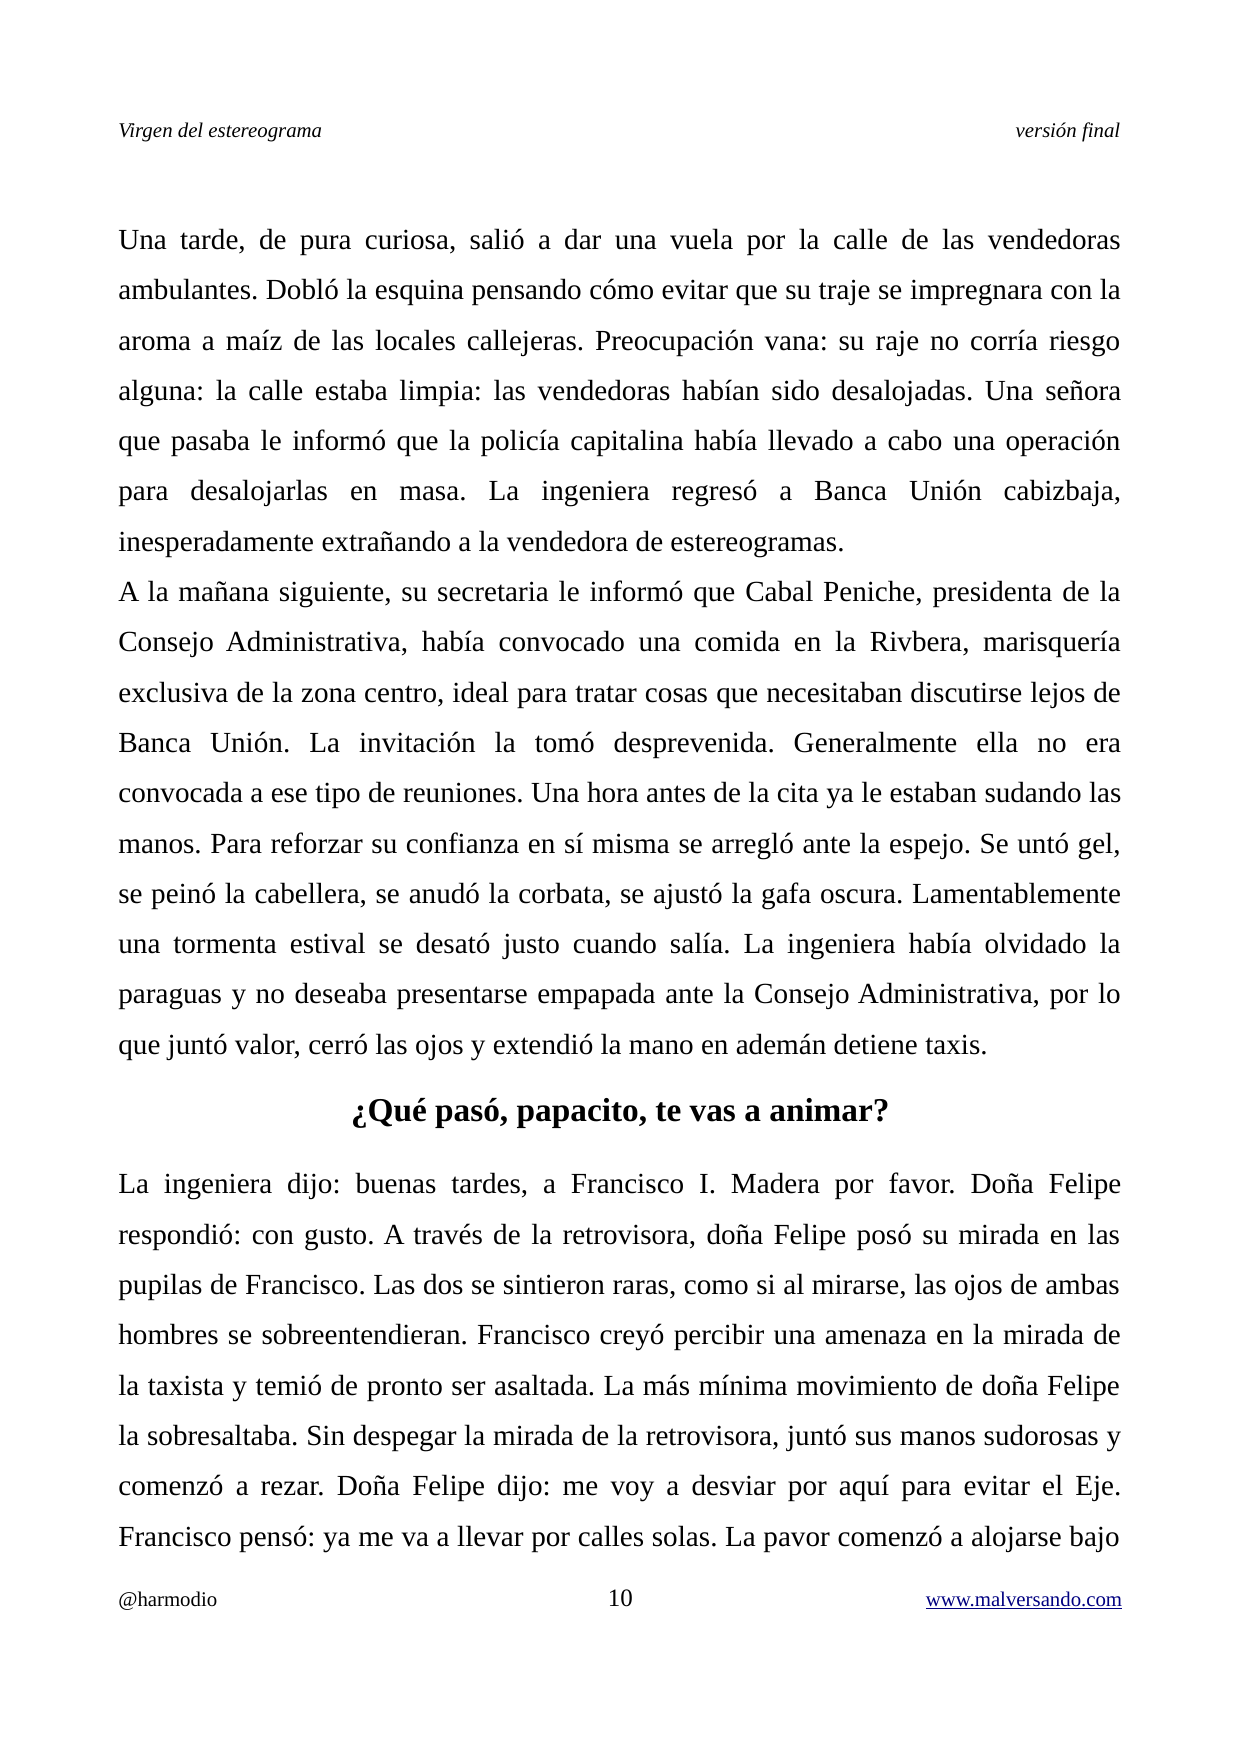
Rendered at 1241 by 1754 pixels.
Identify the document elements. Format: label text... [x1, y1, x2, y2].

text ¿Qué pasó, papacito, te vas a animar? [118, 1090, 1122, 1128]
text A la mañana siguiente, su secretaria le informó que Cabal Peniche, presidenta de la Consejo Administrativa, había convocado una comida en la Rivbera, marisquería exclusiva de la zona centro, ideal para tratar cosas que necesitaban discutirse lejos de Banca Unión. La invitación la tomó desprevenida. Generalmente ella no era convocada a ese tipo de reuniones. Una hora antes de la cita ya le estaban sudando las manos. Para reforzar su confianza en sí misma se arregló ante la espejo. Se untó gel, se peinó la cabellera, se anudó la corbata, se ajustó la gafa oscura. Lamentablemente una tormenta estival se desató justo cuando salía. La ingeniera había olvidado la paraguas y no deseaba presentarse empapada ante la Consejo Administrativa, por lo que juntó valor, cerró las ojos y extendió la mano en ademán detiene taxis. [118, 574, 1122, 1061]
text La ingeniera dijo: buenas tardes, a Francisco I. Madera por favor. Doña Felipe respondió: con gusto. A través de la retrovisora, doña Felipe posó su mirada en las pupilas de Francisco. Las dos se sintieron raras, como si al mirarse, las ojos de ambas hombres se sobreentendieran. Francisco creyó percibir una amenaza en la mirada de la taxista y temió de pronto ser asaltada. La más mínima movimiento de doña Felipe la sobresaltaba. Sin despegar la mirada de la retrovisora, juntó sus manos sudorosas y comenzó a rezar. Doña Felipe dijo: me voy a desviar por aquí para evitar el Eje. Francisco pensó: ya me va a llevar por calles solas. La pavor comenzó a alojarse bajo [118, 1166, 1122, 1552]
text Una tarde, de pura curiosa, salió a dar una vuela por la calle de las vendedoras ambulantes. Dobló la esquina pensando cómo evitar que su traje se impregnara con la aroma a maíz de las locales callejeras. Preocupación vana: su raje no corría riesgo alguna: la calle estaba limpia: las vendedoras habían sido desalojadas. Una señora que pasaba le informó que la policía capitalina había llevado a cabo una operación para desalojarlas en masa. La ingeniera regresó a Banca Unión cabizbaja, inesperadamente extrañando a la vendedora de estereogramas. [118, 222, 1122, 557]
